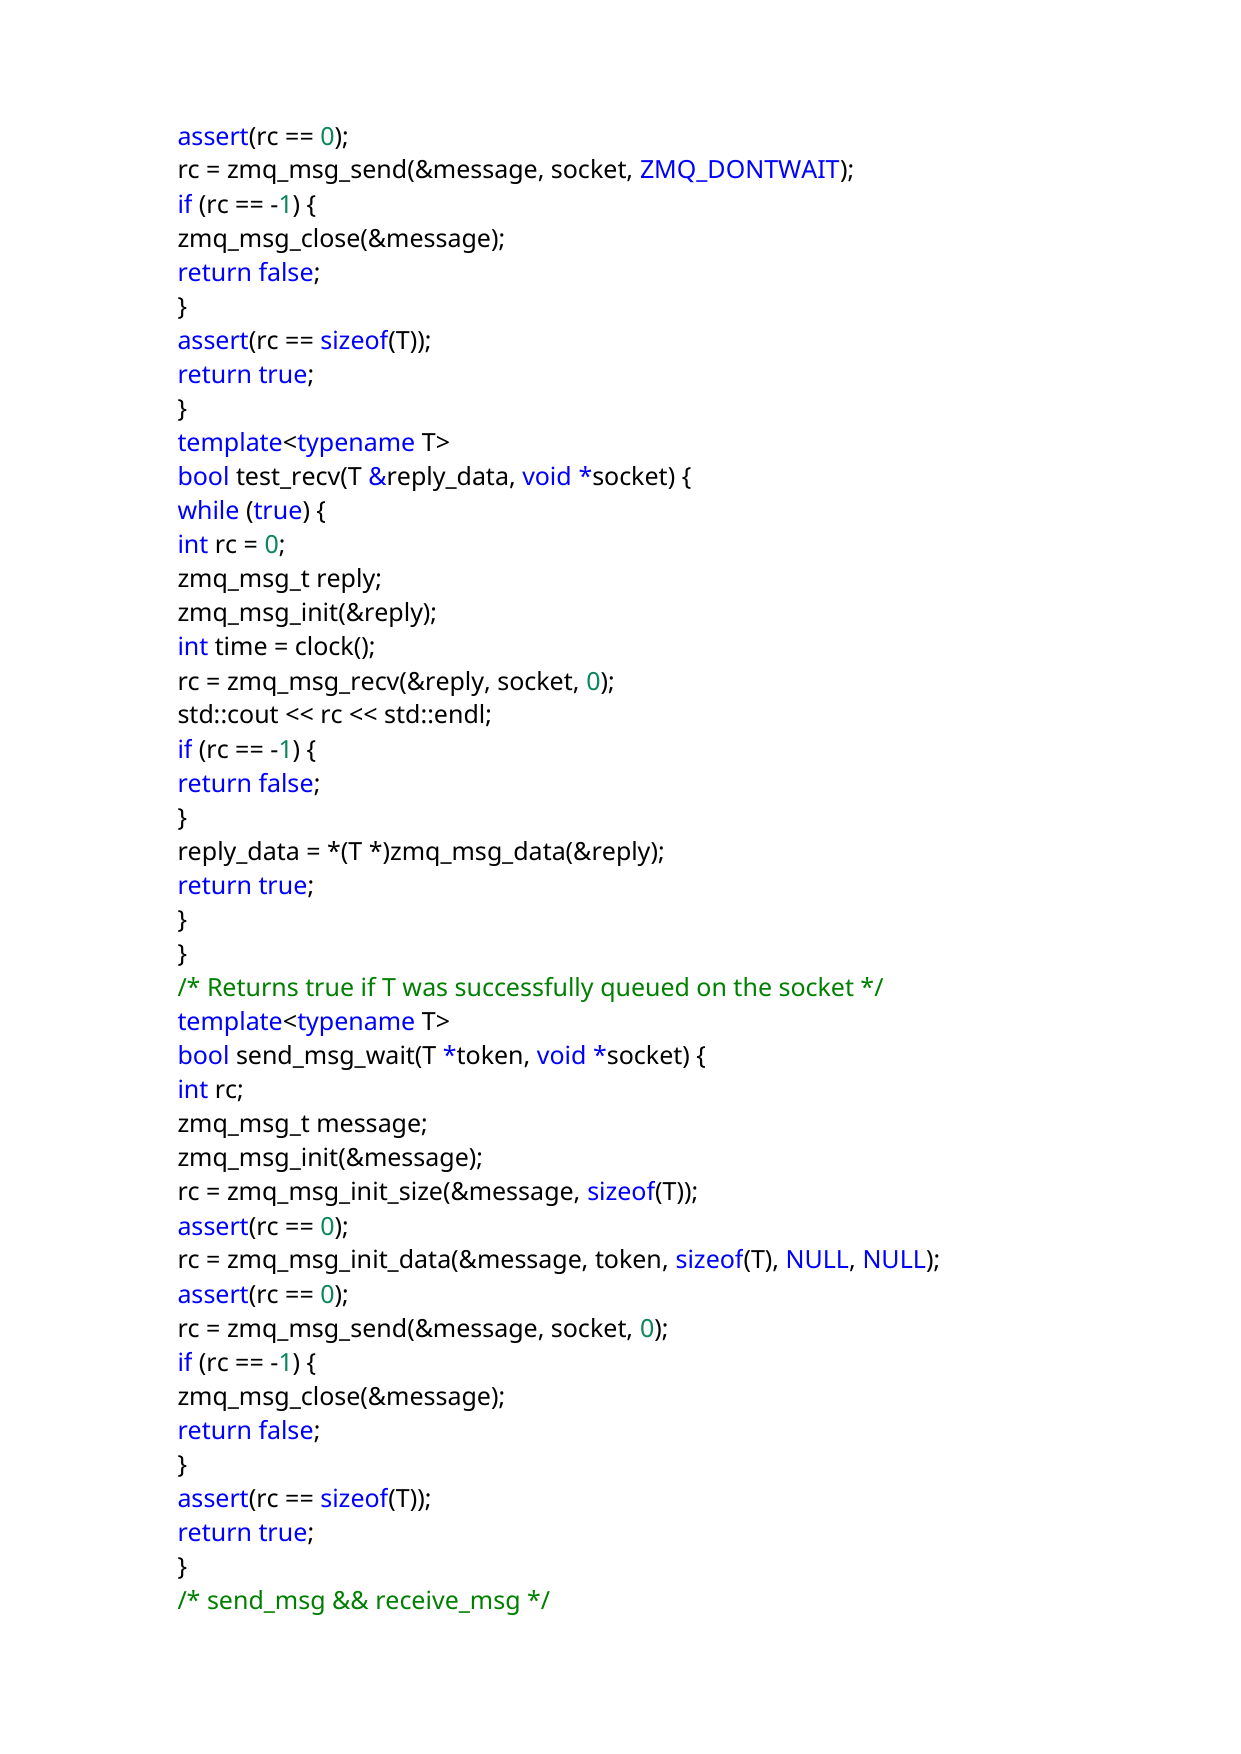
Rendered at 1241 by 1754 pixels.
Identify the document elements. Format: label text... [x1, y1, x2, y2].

text if (rc == -1) { [177, 186, 1152, 220]
text return true; [177, 357, 1152, 391]
text } [177, 391, 1152, 425]
text rc = zmq_msg_init_size(&message, sizeof(T)); [177, 1174, 1152, 1208]
text return false; [177, 765, 1152, 799]
text } [177, 936, 1152, 970]
text return true; [177, 1515, 1152, 1549]
text assert(rc == 0); [177, 1276, 1152, 1310]
text if (rc == -1) { [177, 1344, 1152, 1378]
text bool test_recv(T &reply_data, void *socket) { [177, 459, 1152, 493]
text reply_data = *(T *)zmq_msg_data(&reply); [177, 833, 1152, 867]
text int rc = 0; [177, 527, 1152, 561]
text rc = zmq_msg_send(&message, socket, 0); [177, 1310, 1152, 1344]
text std::cout << rc << std::endl; [177, 697, 1152, 731]
text rc = zmq_msg_recv(&reply, socket, 0); [177, 663, 1152, 697]
text rc = zmq_msg_init_data(&message, token, sizeof(T), NULL, NULL); [177, 1242, 1152, 1276]
text assert(rc == 0); [177, 118, 1152, 152]
text template<typename T> [177, 1004, 1152, 1038]
text } [177, 799, 1152, 833]
text assert(rc == sizeof(T)); [177, 1481, 1152, 1515]
text if (rc == -1) { [177, 731, 1152, 765]
text /* send_msg && receive_msg */ [177, 1583, 1152, 1617]
text assert(rc == sizeof(T)); [177, 322, 1152, 357]
text int rc; [177, 1072, 1152, 1106]
text zmq_msg_close(&message); [177, 1378, 1152, 1412]
text return false; [177, 1412, 1152, 1447]
text while (true) { [177, 493, 1152, 527]
text bool send_msg_wait(T *token, void *socket) { [177, 1038, 1152, 1072]
text zmq_msg_init(&message); [177, 1140, 1152, 1174]
text zmq_msg_t reply; [177, 561, 1152, 595]
text int time = clock(); [177, 629, 1152, 663]
text zmq_msg_t message; [177, 1106, 1152, 1140]
text template<typename T> [177, 425, 1152, 459]
text zmq_msg_init(&reply); [177, 595, 1152, 629]
text } [177, 902, 1152, 936]
text } [177, 1447, 1152, 1481]
text return false; [177, 254, 1152, 288]
text /* Returns true if T was successfully queued on the socket */ [177, 970, 1152, 1004]
text zmq_msg_close(&message); [177, 220, 1152, 254]
text rc = zmq_msg_send(&message, socket, ZMQ_DONTWAIT); [177, 152, 1152, 186]
text return true; [177, 867, 1152, 902]
text } [177, 1549, 1152, 1583]
text assert(rc == 0); [177, 1208, 1152, 1242]
text } [177, 288, 1152, 322]
